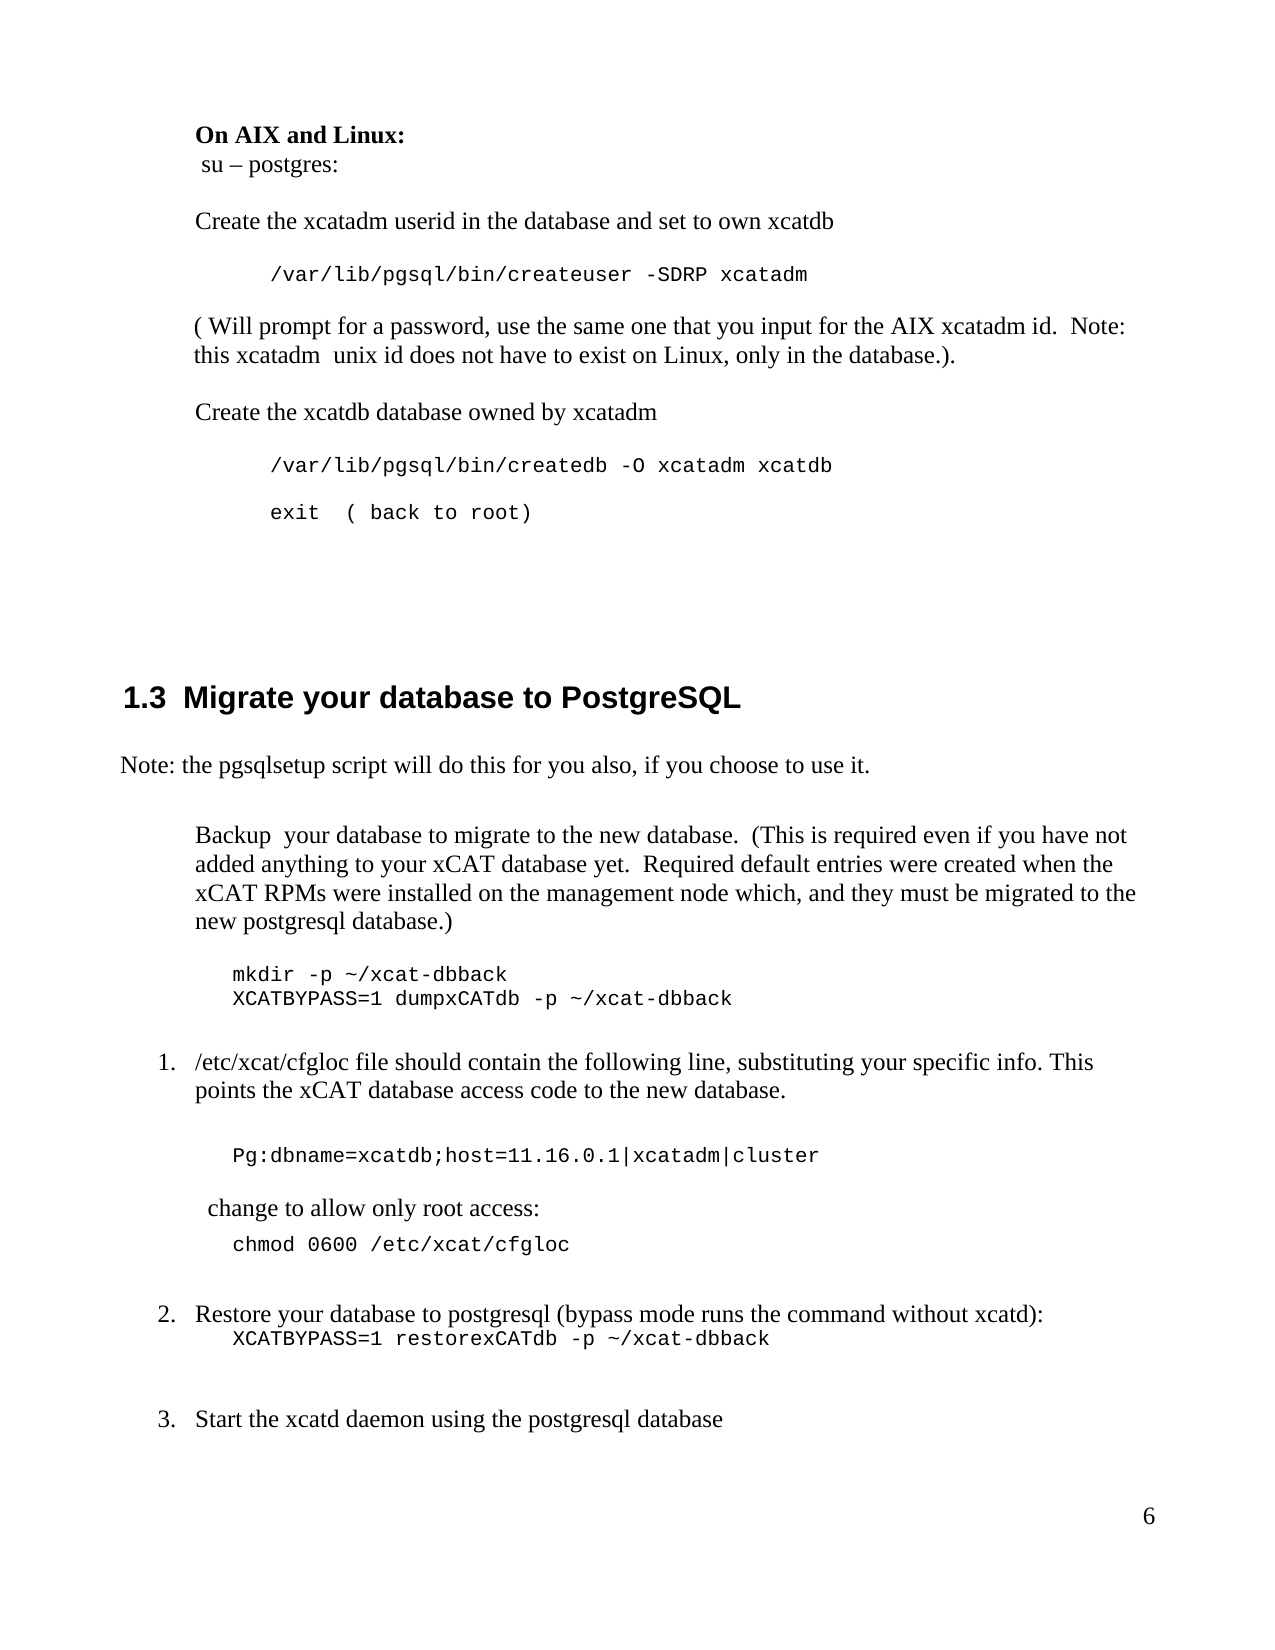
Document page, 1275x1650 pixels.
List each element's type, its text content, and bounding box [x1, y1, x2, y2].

list Backup your database to migrate to the new database. (This is required even if you have not added anything to your xCAT database yet. Required default entries were created when the xCAT RPMs were installed on the management node which, and they must be migrated to the new postgresql database.) [157, 820, 1155, 964]
list Start the xcatd daemon using the postgresql database [157, 1404, 1155, 1433]
text su – postgres: [195, 149, 1155, 177]
list ( Will prompt for a password, use the same one that you input for the AIX xcatadm id. Note: this xcatadm unix id does not have to exist on Linux, only in the database.). [156, 311, 1155, 368]
list exit ( back to root) [195, 502, 1155, 526]
text mkdir -p ~/xcat-dbback [232, 964, 1155, 987]
list /var/lib/pgsql/bin/createuser -SDRP xcatadm [195, 264, 1155, 287]
list /var/lib/pgsql/bin/createdb -O xcatadm xcatdb [195, 455, 1155, 478]
text chmod 0600 /etc/xcat/cfgloc [232, 1234, 1155, 1258]
list Create the xcatadm userid in the database and set to own xcatdb [157, 206, 1155, 235]
list Restore your database to postgresql (bypass mode runs the command without xcatd): [157, 1299, 1155, 1328]
text On AIX and Linux: [195, 120, 1155, 149]
text Pg:dbname=xcatdb;host=11.16.0.1|xcatadm|cluster [232, 1146, 1155, 1169]
text change to allow only root access: [120, 1193, 1155, 1222]
text XCATBYPASS=1 restorexCATdb -p ~/xcat-dbback [232, 1328, 1155, 1351]
subtitle Migrate your database to PostgreSQL [123, 679, 1155, 715]
text Note: the pgsqlsetup script will do this for you also, if you choose to use it. [120, 750, 1155, 779]
list Create the xcatdb database owned by xcatadm [157, 397, 1155, 426]
list /etc/xcat/cfgloc file should contain the following line, substituting your specific info. This points the xCAT database access code to the new database. [157, 1047, 1155, 1104]
text XCATBYPASS=1 dumpxCATdb -p ~/xcat-dbback [232, 987, 1155, 1011]
